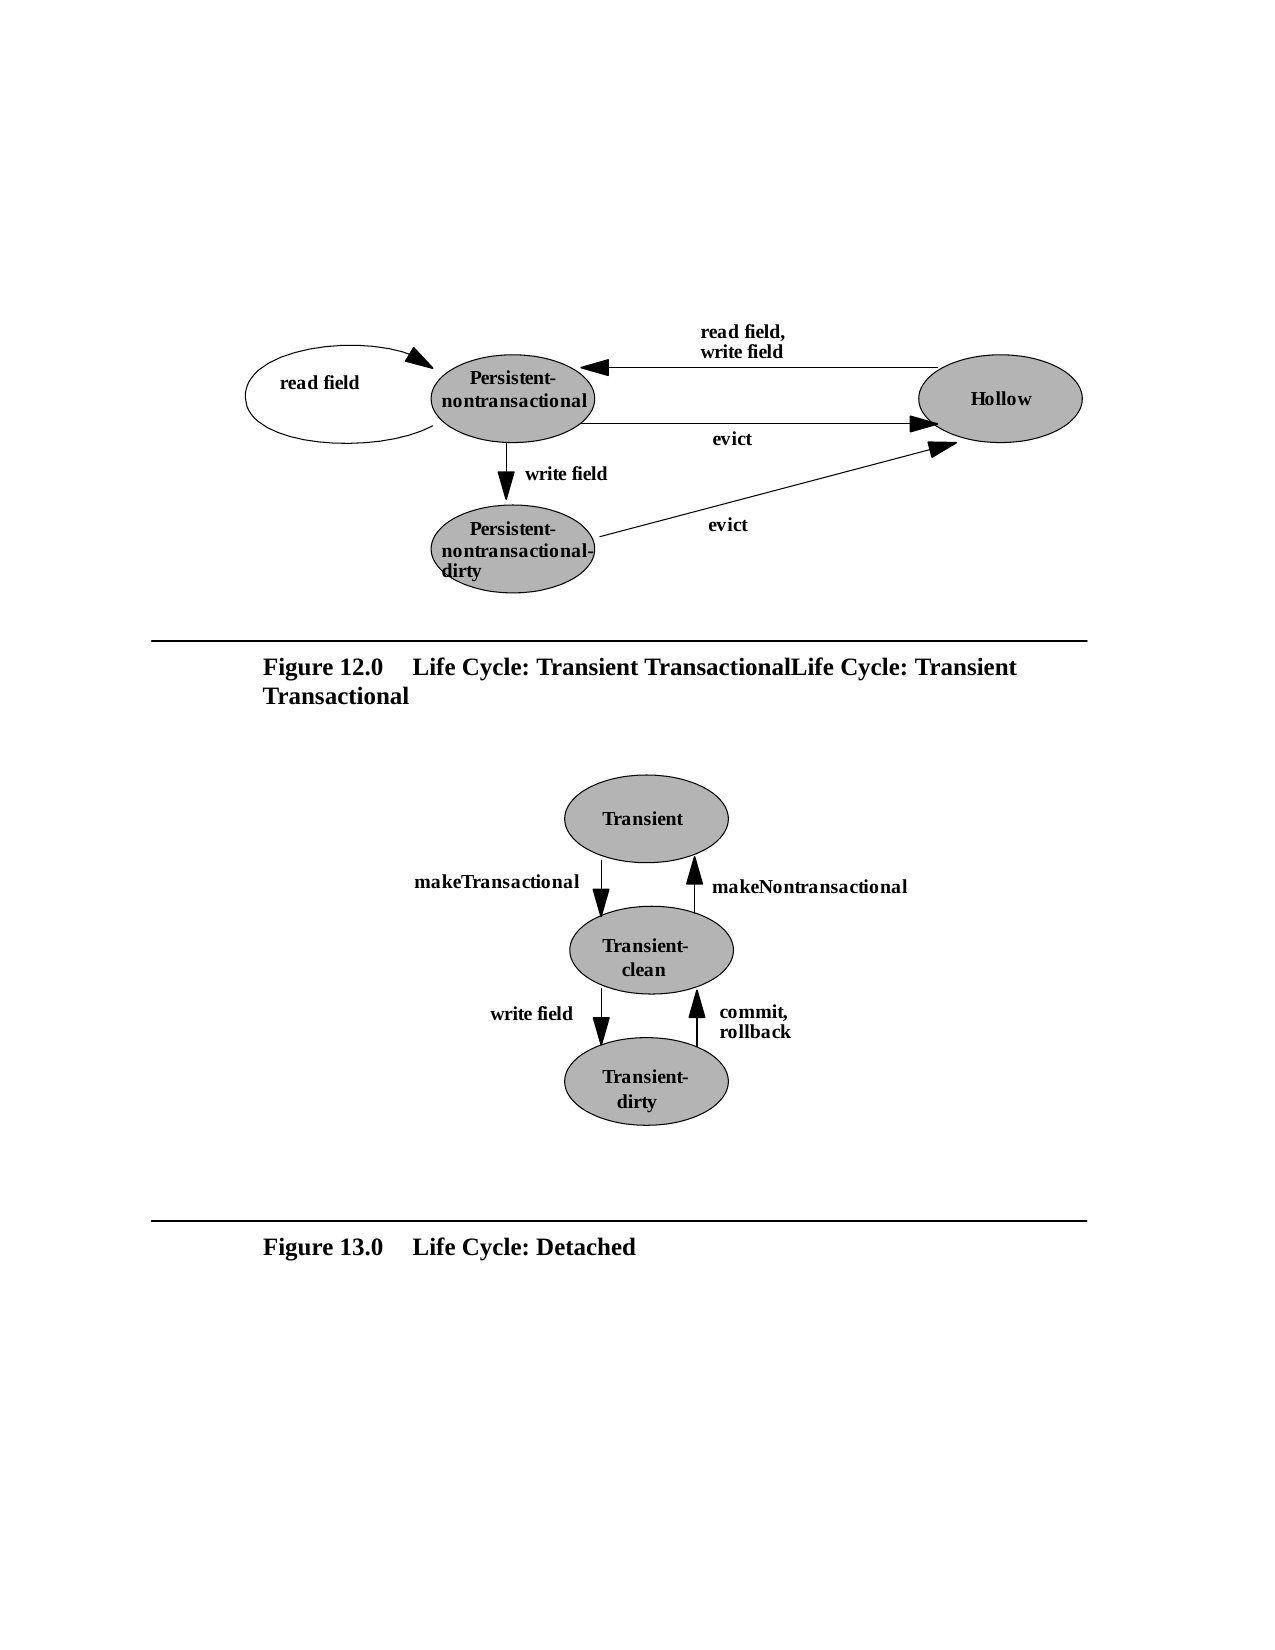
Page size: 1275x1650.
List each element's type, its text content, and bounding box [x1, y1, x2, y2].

text Figure 13.0 Life Cycle: Detached [262, 1211, 1125, 1260]
text Figure 12.0 Life Cycle: Transient TransactionalLife Cycle: Transient Transactional [262, 652, 1125, 709]
